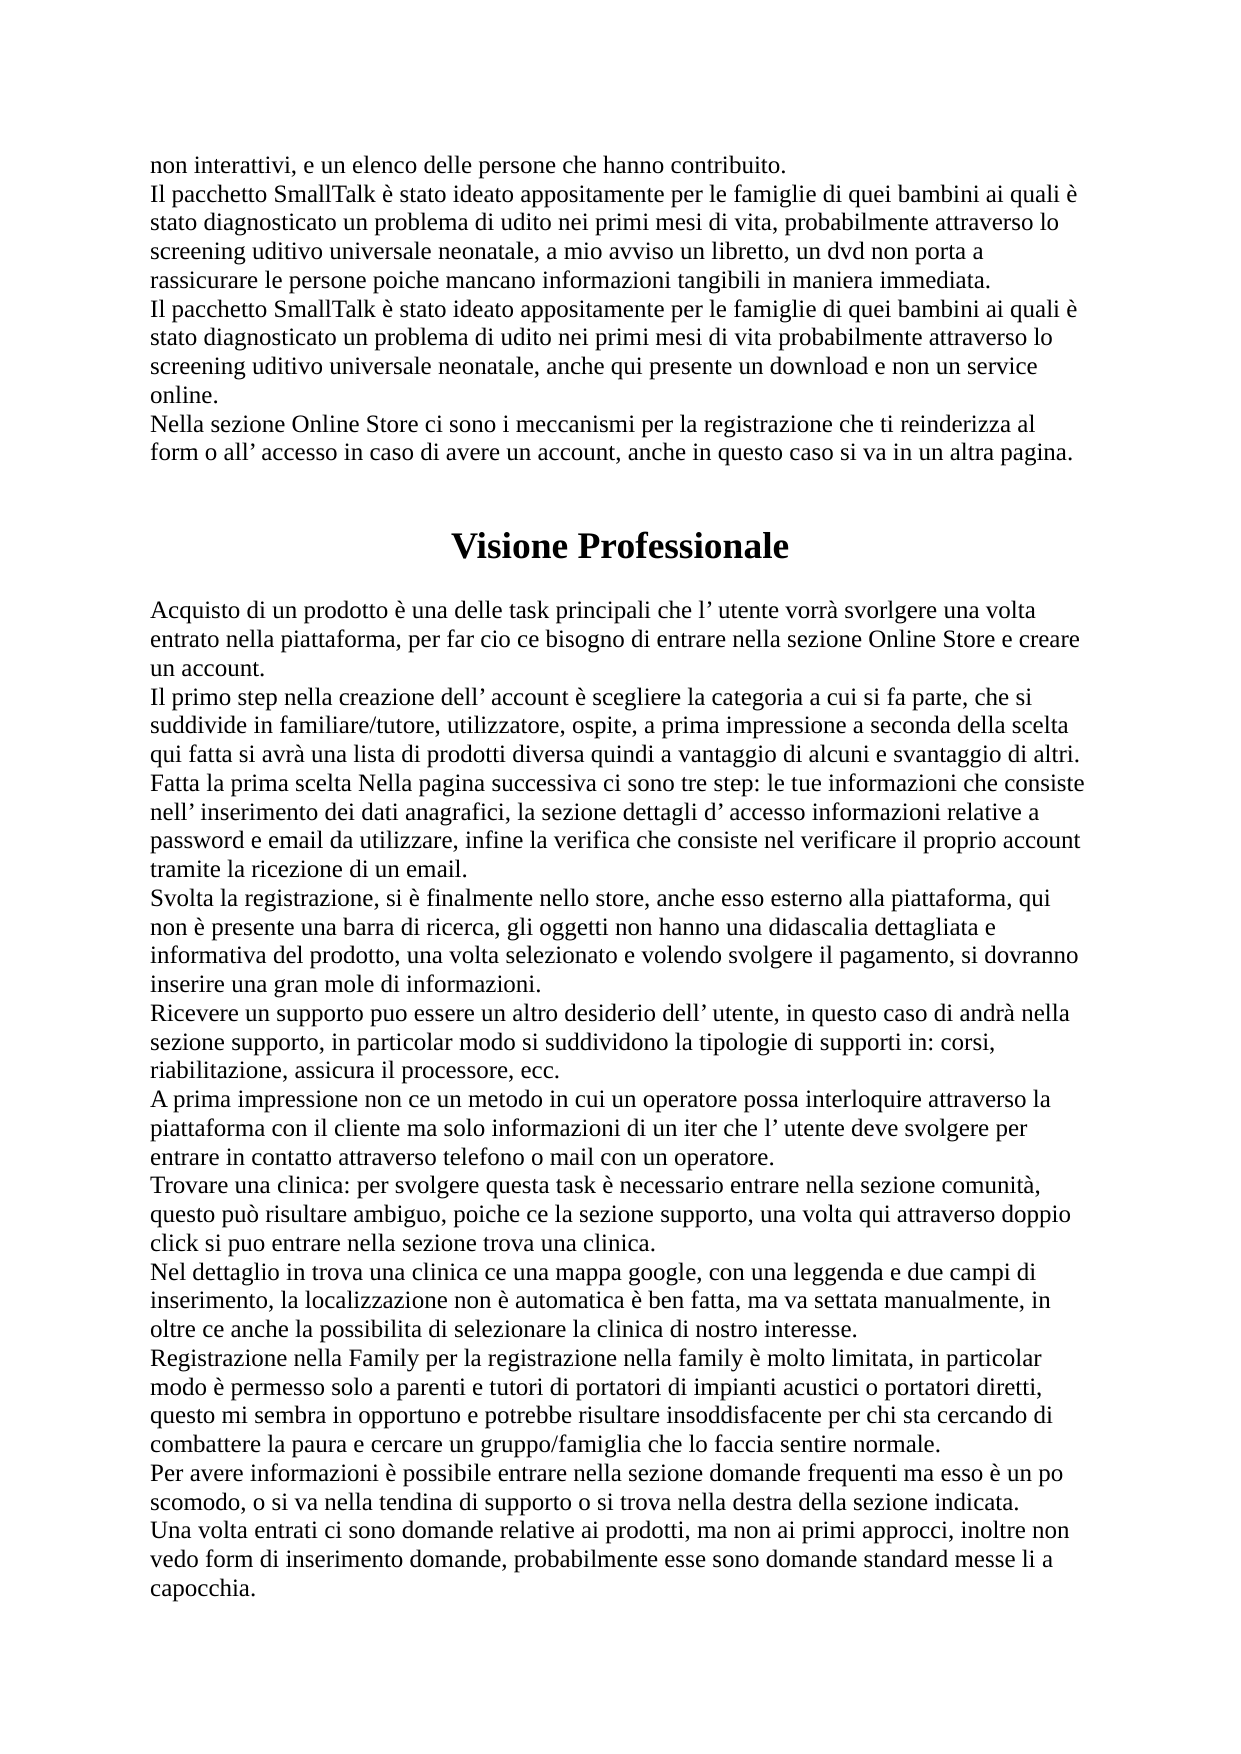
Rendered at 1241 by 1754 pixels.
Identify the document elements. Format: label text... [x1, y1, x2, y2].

text Acquisto di un prodotto è una delle task principali che l’ utente vorrà svorlgere una volta entrato nella piattaforma, per far cio ce bisogno di entrare nella sezione Online Store e creare un account. [150, 596, 1090, 682]
text Svolta la registrazione, si è finalmente nello store, anche esso esterno alla piattaforma, qui non è presente una barra di ricerca, gli oggetti non hanno una didascalia dettagliata e informativa del prodotto, una volta selezionato e volendo svolgere il pagamento, si dovranno inserire una gran mole di informazioni. [150, 883, 1090, 998]
text Il pacchetto SmallTalk è stato ideato appositamente per le famiglie di quei bambini ai quali è stato diagnosticato un problema di udito nei primi mesi di vita probabilmente attraverso lo screening uditivo universale neonatale, anche qui presente un download e non un service online. [150, 294, 1090, 409]
text Trovare una clinica: per svolgere questa task è necessario entrare nella sezione comunità, questo può risultare ambiguo, poiche ce la sezione supporto, una volta qui attraverso doppio click si puo entrare nella sezione trova una clinica. [150, 1171, 1090, 1257]
text Il primo step nella creazione dell’ account è scegliere la categoria a cui si fa parte, che si suddivide in familiare/tutore, utilizzatore, ospite, a prima impressione a seconda della scelta qui fatta si avrà una lista di prodotti diversa quindi a vantaggio di alcuni e svantaggio di altri. [150, 682, 1090, 768]
text Fatta la prima scelta Nella pagina successiva ci sono tre step: le tue informazioni che consiste nell’ inserimento dei dati anagrafici, la sezione dettagli d’ accesso informazioni relative a password e email da utilizzare, infine la verifica che consiste nel verificare il proprio account tramite la ricezione di un email. [150, 768, 1090, 883]
text Nel dettaglio in trova una clinica ce una mappa google, con una leggenda e due campi di inserimento, la localizzazione non è automatica è ben fatta, ma va settata manualmente, in oltre ce anche la possibilita di selezionare la clinica di nostro interesse. [150, 1257, 1090, 1343]
text Il pacchetto SmallTalk è stato ideato appositamente per le famiglie di quei bambini ai quali è stato diagnosticato un problema di udito nei primi mesi di vita, probabilmente attraverso lo screening uditivo universale neonatale, a mio avviso un libretto, un dvd non porta a rassicurare le persone poiche mancano informazioni tangibili in maniera immediata. [150, 179, 1090, 294]
text Una volta entrati ci sono domande relative ai prodotti, ma non ai primi approcci, inoltre non vedo form di inserimento domande, probabilmente esse sono domande standard messe li a capocchia. [150, 1516, 1090, 1602]
text Per avere informazioni è possibile entrare nella sezione domande frequenti ma esso è un po scomodo, o si va nella tendina di supporto o si trova nella destra della sezione indicata. [150, 1458, 1090, 1516]
text non interattivi, e un elenco delle persone che hanno contribuito. [150, 150, 1090, 179]
text Ricevere un supporto puo essere un altro desiderio dell’ utente, in questo caso di andrà nella sezione supporto, in particolar modo si suddividono la tipologie di supporti in: corsi, riabilitazione, assicura il processore, ecc. [150, 998, 1090, 1084]
text Visione Professionale [150, 524, 1090, 567]
text A prima impressione non ce un metodo in cui un operatore possa interloquire attraverso la piattaforma con il cliente ma solo informazioni di un iter che l’ utente deve svolgere per entrare in contatto attraverso telefono o mail con un operatore. [150, 1084, 1090, 1171]
text Registrazione nella Family per la registrazione nella family è molto limitata, in particolar modo è permesso solo a parenti e tutori di portatori di impianti acustici o portatori diretti, questo mi sembra in opportuno e potrebbe risultare insoddisfacente per chi sta cercando di combattere la paura e cercare un gruppo/famiglia che lo faccia sentire normale. [150, 1343, 1090, 1458]
text Nella sezione Online Store ci sono i meccanismi per la registrazione che ti reinderizza al form o all’ accesso in caso di avere un account, anche in questo caso si va in un altra pagina. [150, 409, 1090, 466]
